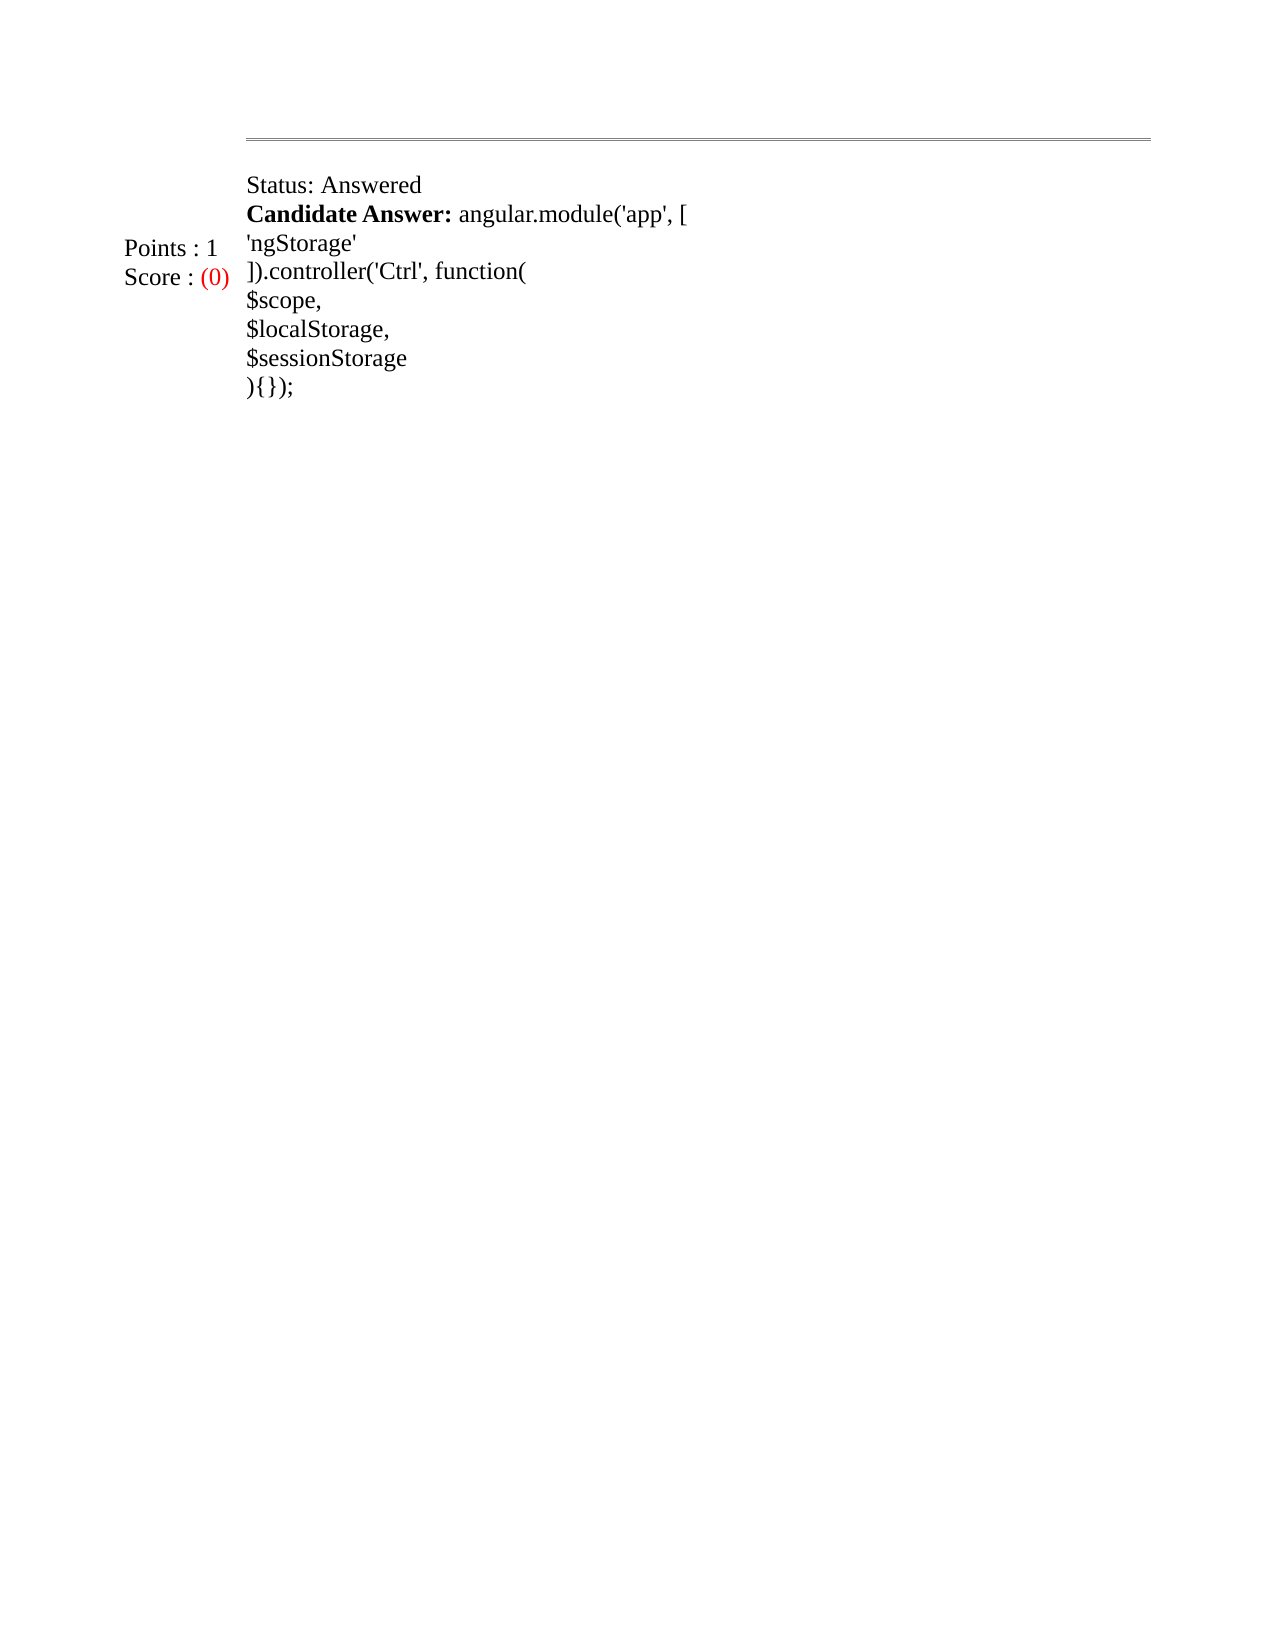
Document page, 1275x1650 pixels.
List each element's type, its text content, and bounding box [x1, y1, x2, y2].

table_cell Status: Answered Candidate Answer: angular.module('app', [ 'ngStorage' ]).controller('Ctrl', function( $scope, $localStorage, $sessionStorage ){}); [243, 121, 1154, 403]
table_header [118, 118, 1157, 411]
table_cell Points : 1 Score : (0) [121, 121, 243, 403]
